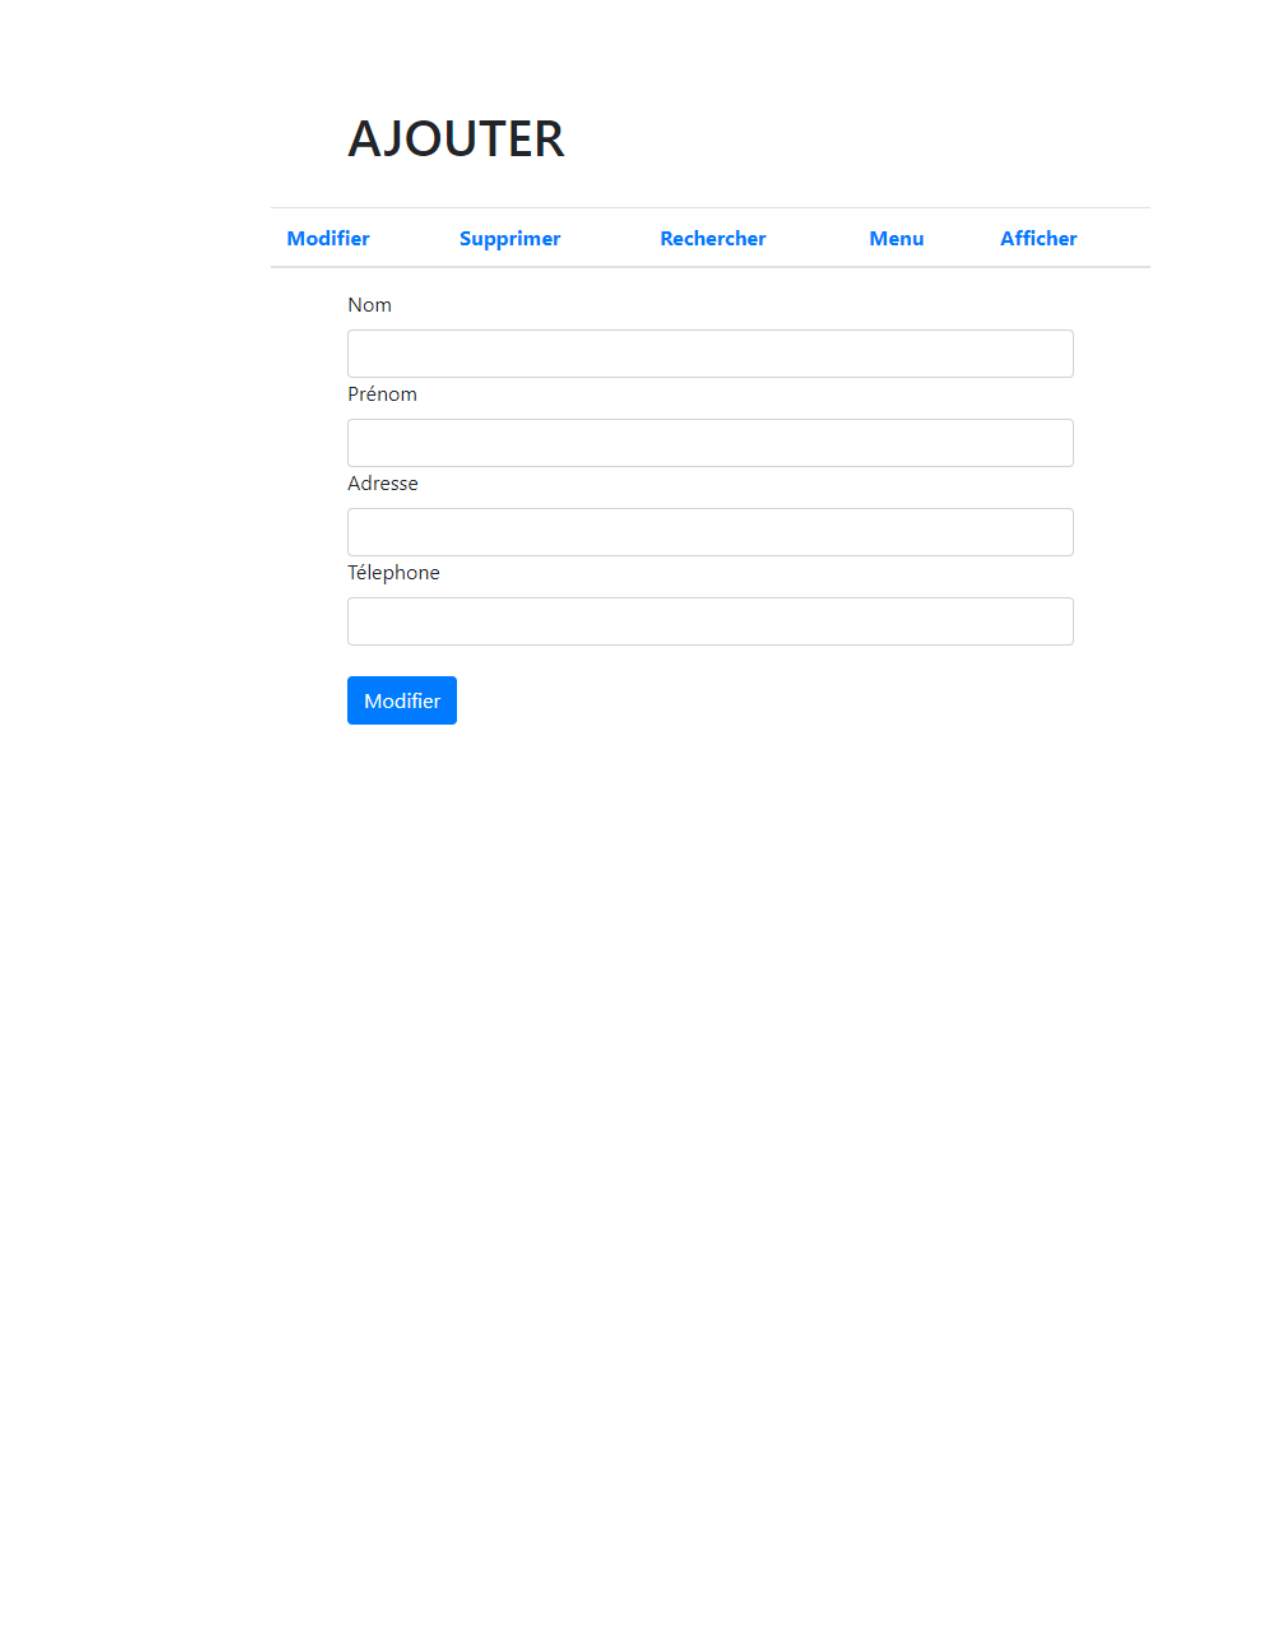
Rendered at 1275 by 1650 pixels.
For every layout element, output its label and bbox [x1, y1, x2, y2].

picture [118, 118, 1157, 814]
